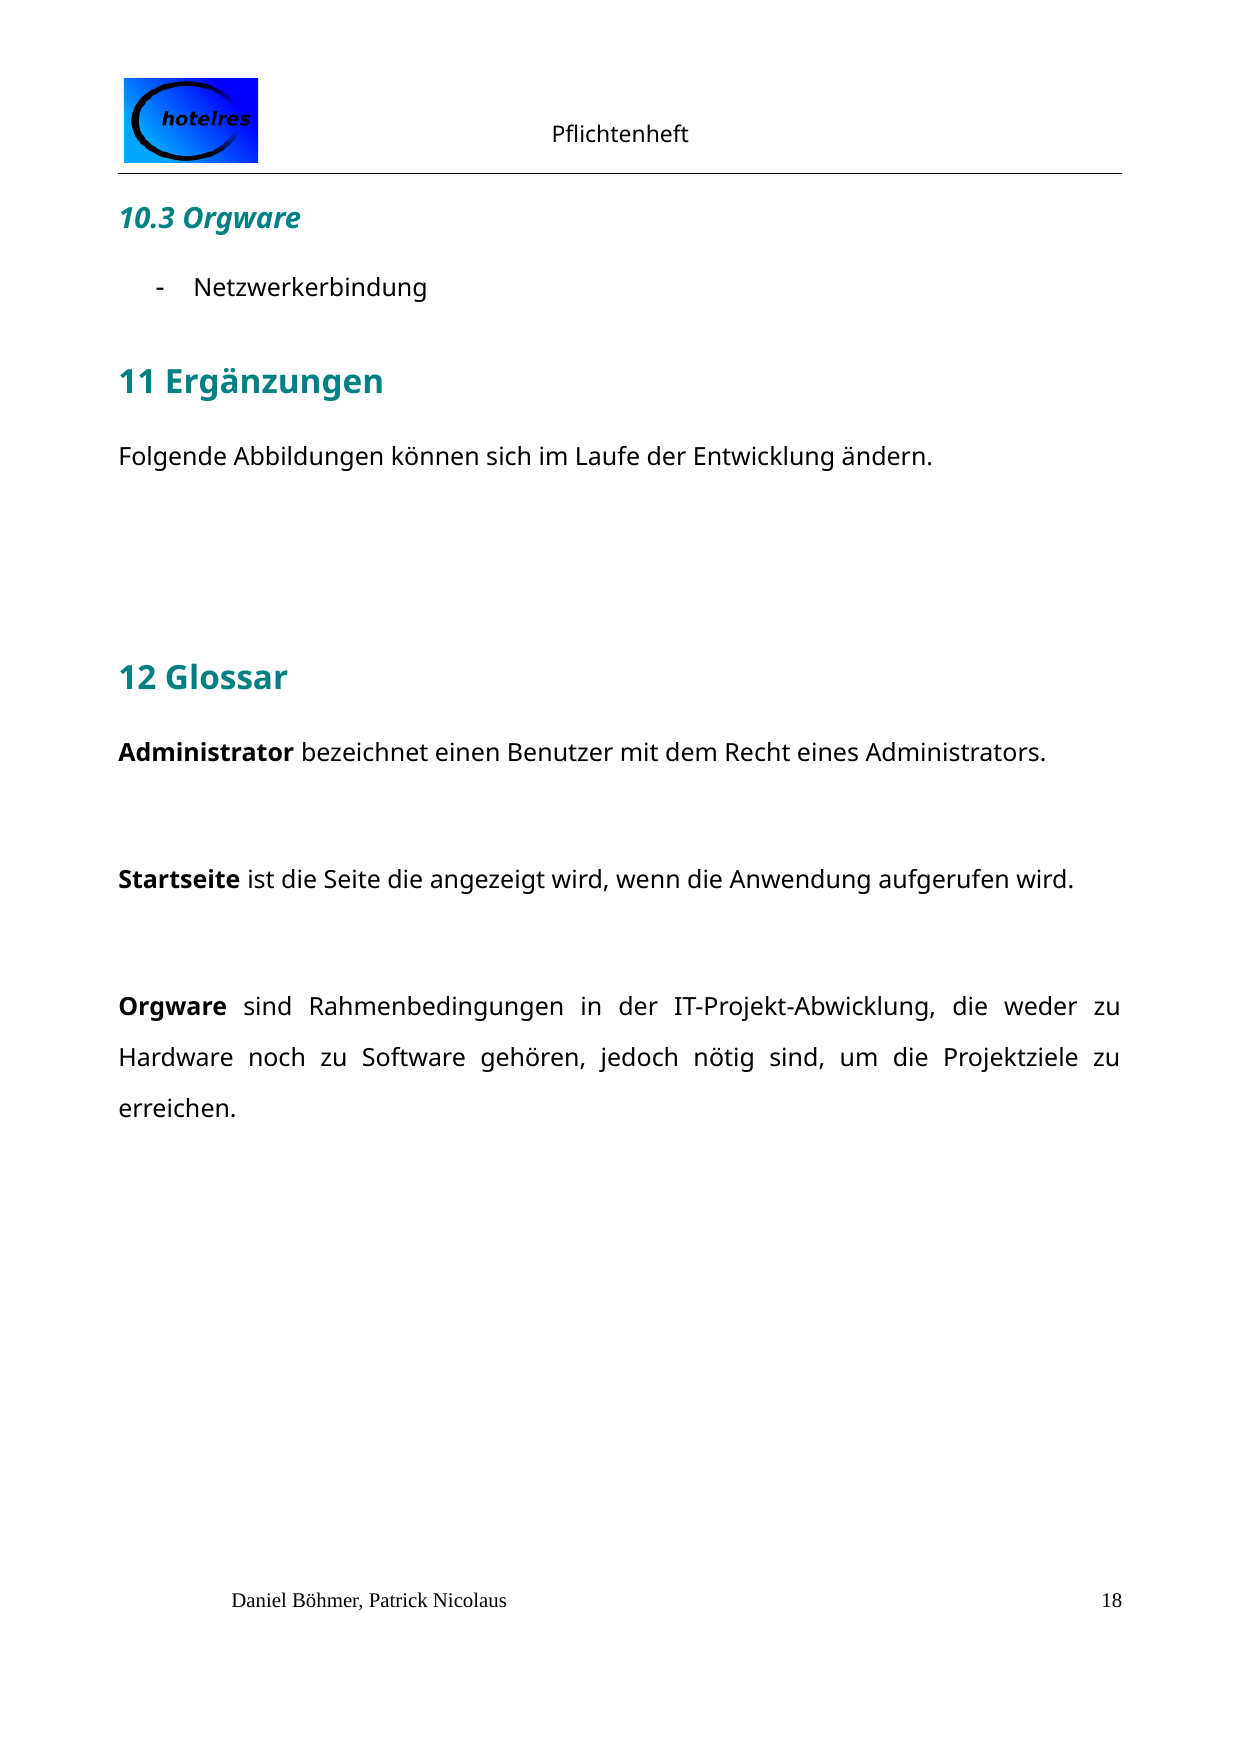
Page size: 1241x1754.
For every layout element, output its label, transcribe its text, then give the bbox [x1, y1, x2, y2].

text Folgende Abbildungen können sich im Laufe der Entwicklung ändern. [118, 438, 1122, 473]
subtitle 12 Glossar [118, 654, 1122, 699]
list Netzwerkerbindung [156, 269, 1122, 303]
picture [123, 78, 259, 163]
subtitle 11 Ergänzungen [118, 358, 1122, 403]
subtitle 10.3 Orgware [118, 197, 1122, 237]
text Startseite ist die Seite die angezeigt wird, wenn die Anwendung aufgerufen wird. [118, 862, 1122, 896]
text Orgware sind Rahmenbedingungen in der IT-Projekt-Abwicklung, die weder zu Hardware noch zu Software gehören, jedoch nötig sind, um die Projektziele zu erreichen. [118, 989, 1122, 1125]
text Administrator bezeichnet einen Benutzer mit dem Recht eines Administrators. [118, 735, 1122, 769]
